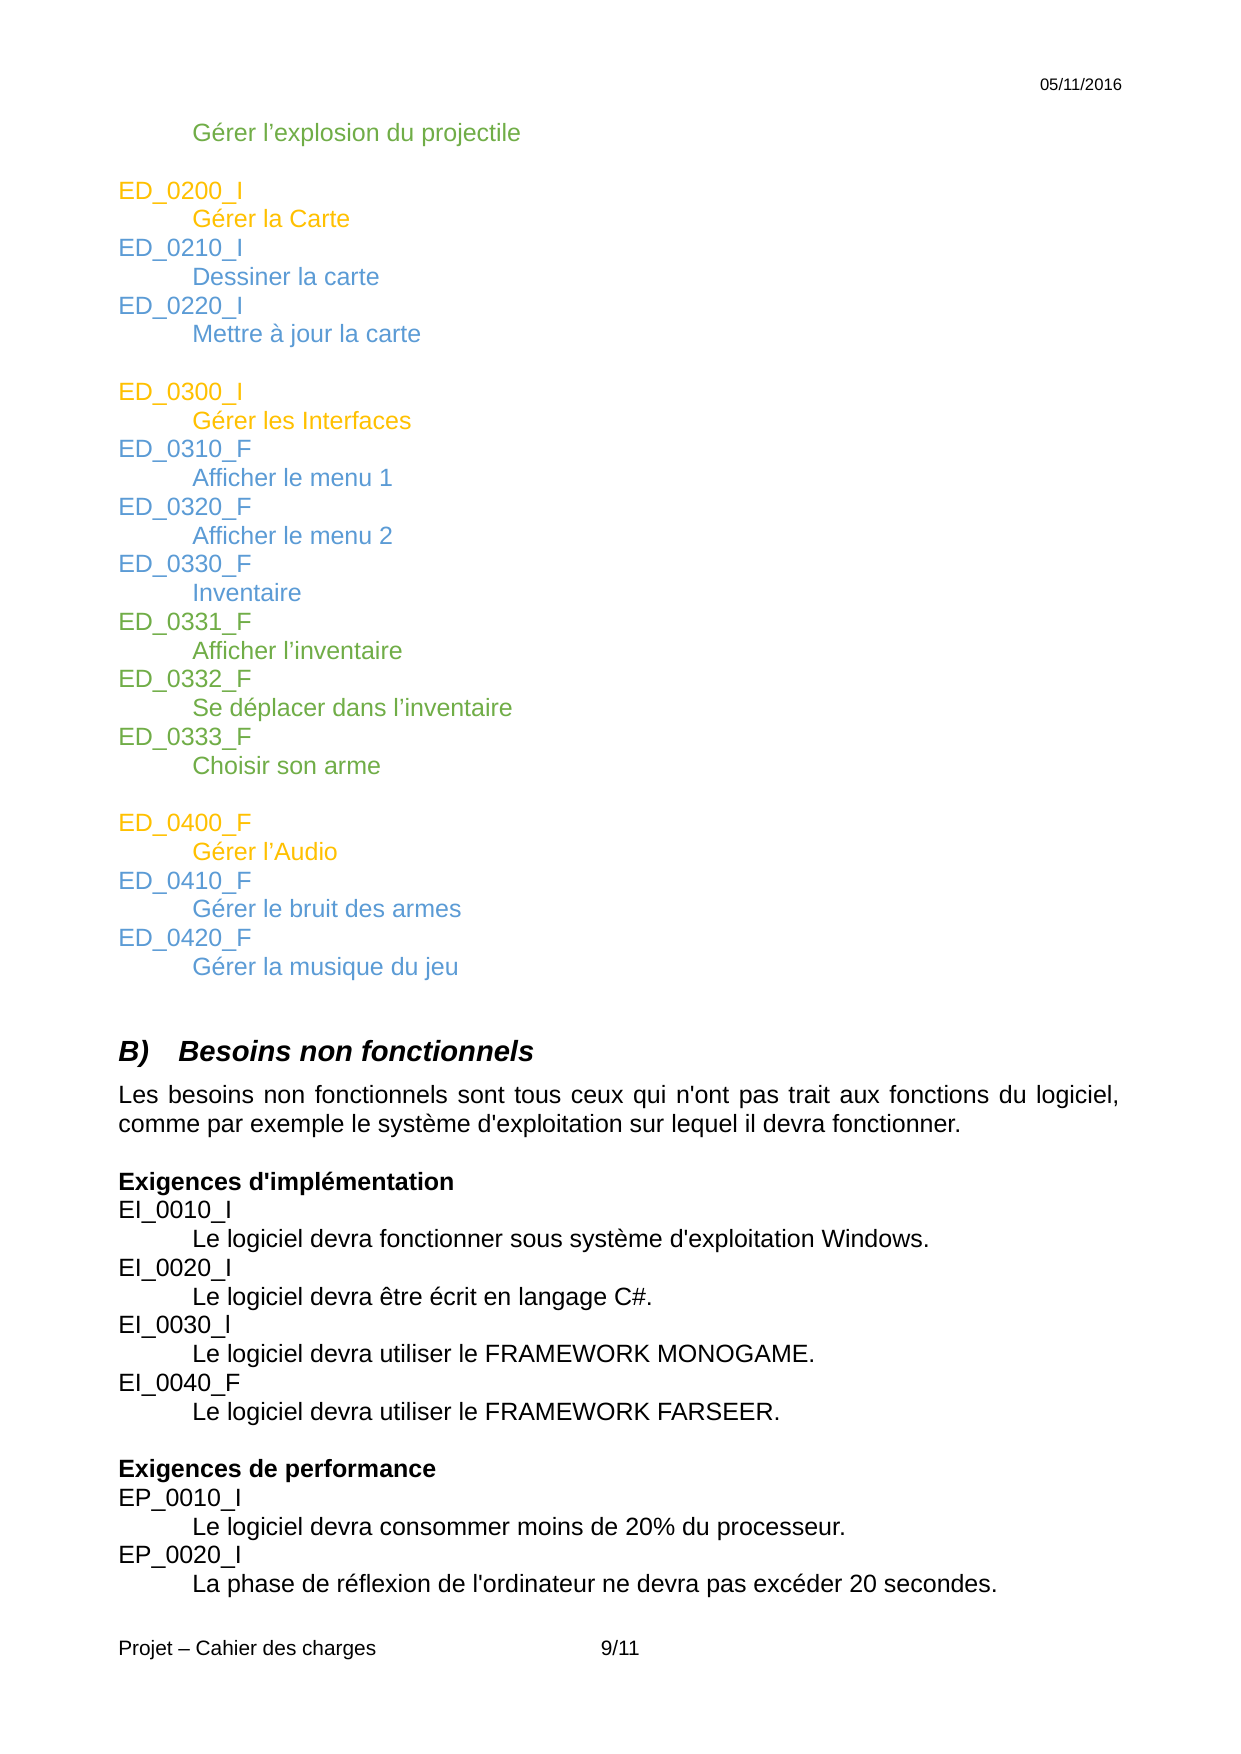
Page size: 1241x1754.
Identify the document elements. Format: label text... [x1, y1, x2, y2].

text Gérer l’Audio [118, 837, 1122, 866]
text La phase de réflexion de l'ordinateur ne devra pas excéder 20 secondes. [118, 1569, 1122, 1598]
text EP_0010_I [118, 1483, 1122, 1512]
text Le logiciel devra consommer moins de 20% du processeur. [118, 1512, 1122, 1540]
text Afficher le menu 1 [118, 463, 1122, 492]
text ED_0320_F [118, 492, 1122, 521]
subtitle Besoins non fonctionnels [118, 1034, 1122, 1068]
text EI_0030_l [118, 1310, 1122, 1339]
text ED_0333_F [118, 722, 1122, 751]
text Mettre à jour la carte [118, 319, 1122, 348]
text ED_0332_F [118, 664, 1122, 693]
text Gérer la musique du jeu [118, 952, 1122, 981]
text Gérer le bruit des armes [118, 894, 1122, 923]
text Le logiciel devra utiliser le FRAMEWORK MONOGAME. [118, 1339, 1122, 1368]
text ED_0400_F [118, 808, 1122, 837]
text ED_0210_I [118, 233, 1122, 262]
text Gérer les Interfaces [118, 406, 1122, 434]
text Afficher l’inventaire [118, 636, 1122, 664]
text Les besoins non fonctionnels sont tous ceux qui n'ont pas trait aux fonctions du logiciel, comme par exemple le système d'exploitation sur lequel il devra fonctionner. [118, 1080, 1122, 1138]
text ED_0220_I [118, 291, 1122, 319]
text Le logiciel devra fonctionner sous système d'exploitation Windows. [118, 1224, 1122, 1253]
text ED_0330_F [118, 549, 1122, 578]
text ED_0410_F [118, 866, 1122, 894]
text Dessiner la carte [118, 262, 1122, 291]
text ED_0200_I [118, 176, 1122, 204]
text ED_0331_F [118, 607, 1122, 636]
text ED_0420_F [118, 923, 1122, 952]
text Choisir son arme [118, 751, 1122, 779]
text Afficher le menu 2 [118, 521, 1122, 549]
text EI_0040_F [118, 1368, 1122, 1397]
text Exigences d'implémentation [118, 1167, 1122, 1195]
text Exigences de performance [118, 1454, 1122, 1483]
text EP_0020_I [118, 1540, 1122, 1569]
text ED_0300_I [118, 377, 1122, 406]
text EI_0020_I [118, 1253, 1122, 1282]
text Le logiciel devra être écrit en langage C#. [118, 1282, 1122, 1310]
text EI_0010_I [118, 1195, 1122, 1224]
text Se déplacer dans l’inventaire [118, 693, 1122, 722]
text Gérer la Carte [118, 204, 1122, 233]
text Inventaire [118, 578, 1122, 607]
text Gérer l’explosion du projectile [118, 118, 1122, 147]
text Le logiciel devra utiliser le FRAMEWORK FARSEER. [118, 1397, 1122, 1425]
text ED_0310_F [118, 434, 1122, 463]
